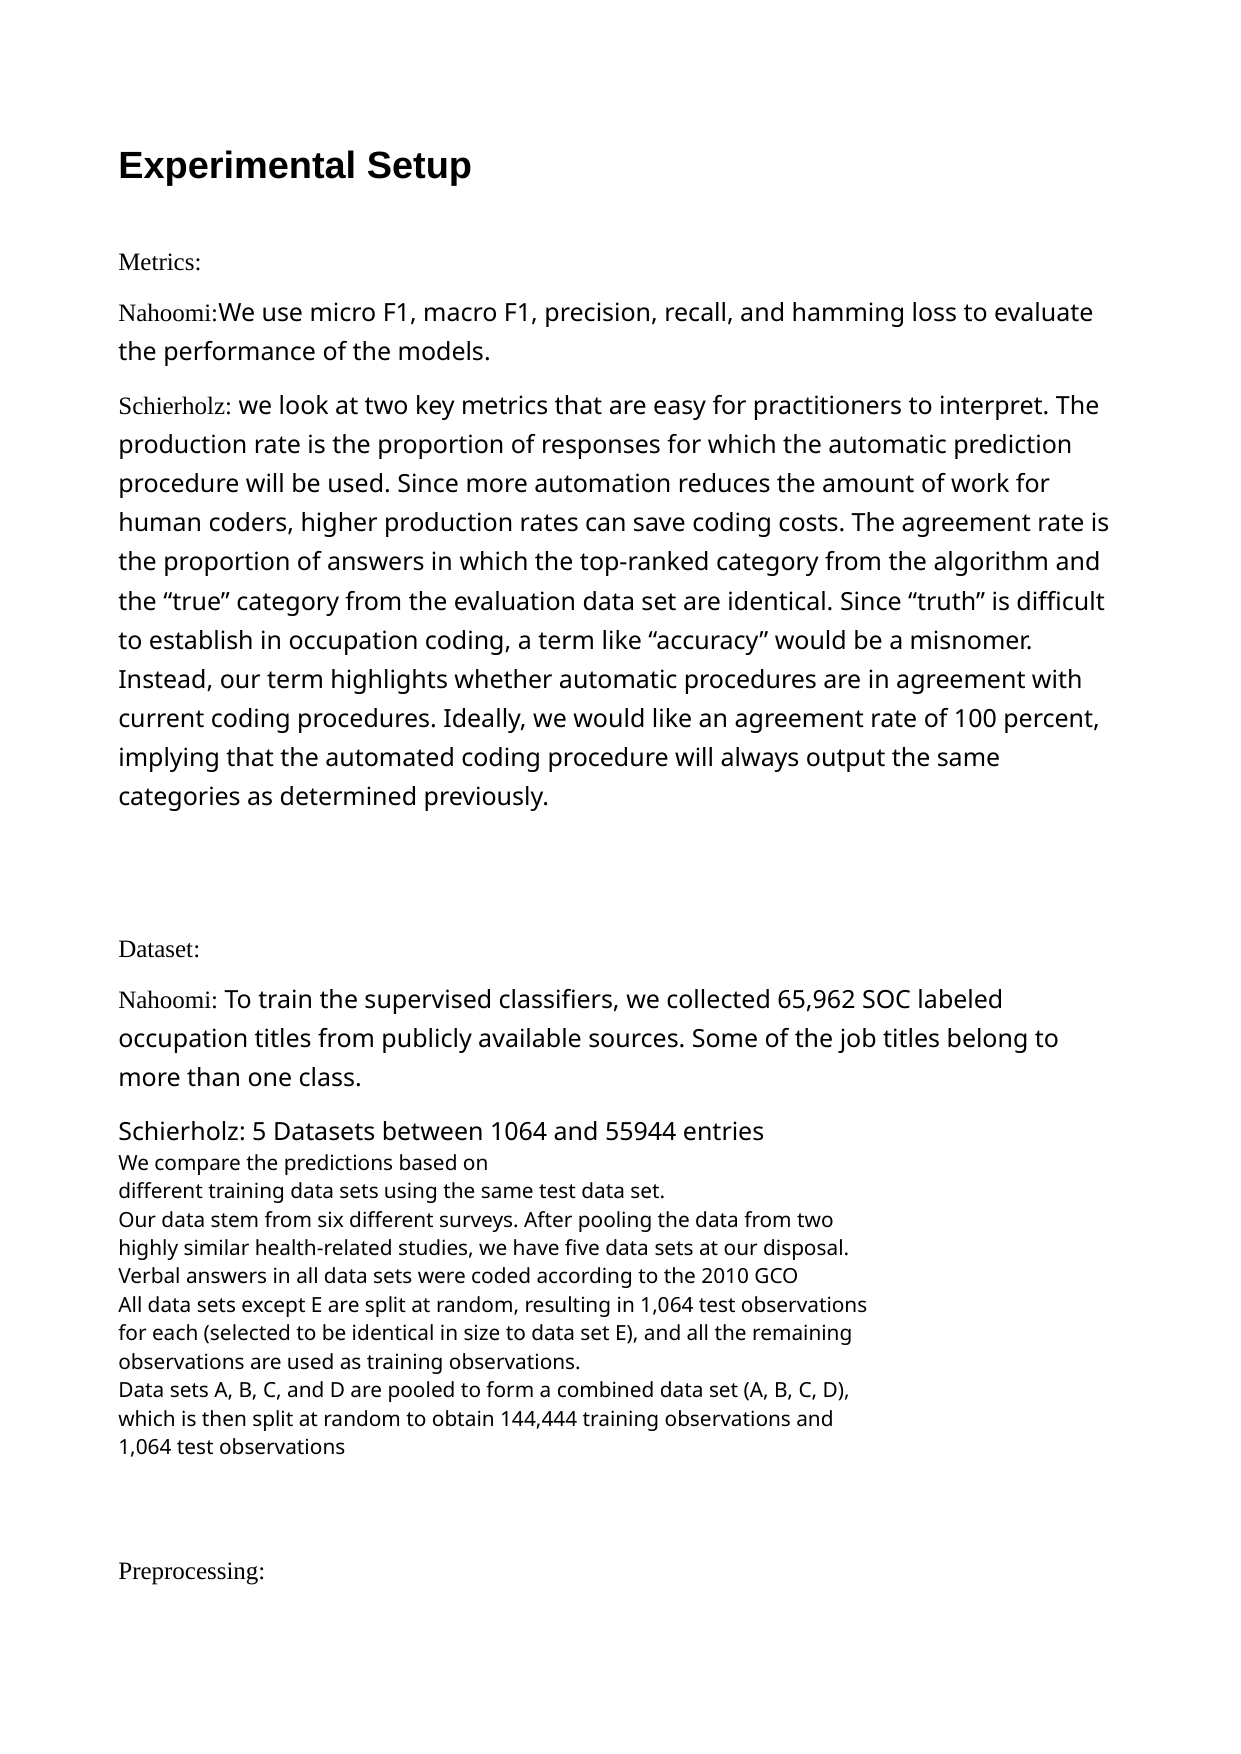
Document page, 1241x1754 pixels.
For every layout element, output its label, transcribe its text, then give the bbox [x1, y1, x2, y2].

text Our data stem from six different surveys. After pooling the data from two [118, 1205, 1122, 1233]
text for each (selected to be identical in size to data set E), and all the remaining [118, 1318, 1122, 1347]
text 1,064 test observations [118, 1432, 1122, 1461]
text All data sets except E are split at random, resulting in 1,064 test observations [118, 1290, 1122, 1318]
text Data sets A, B, C, and D are pooled to form a combined data set (A, B, C, D), [118, 1375, 1122, 1404]
text We compare the predictions based on [118, 1148, 1122, 1176]
text which is then split at random to obtain 144,444 training observations and [118, 1404, 1122, 1432]
text Dataset: [118, 934, 1122, 963]
text Preprocessing: [118, 1556, 1122, 1585]
subtitle Experimental Setup [118, 143, 1122, 187]
text highly similar health-related studies, we have five data sets at our disposal. [118, 1233, 1122, 1262]
text Schierholz: 5 Datasets between 1064 and 55944 entries [118, 1114, 1122, 1148]
text Nahoomi:We use micro F1, macro F1, precision, recall, and hamming loss to evaluate the performance of the models. [118, 294, 1122, 368]
text different training data sets using the same test data set. [118, 1176, 1122, 1205]
text Schierholz: we look at two key metrics that are easy for practitioners to interpret. The production rate is the proportion of responses for which the automatic prediction procedure will be used. Since more automation reduces the amount of work for human coders, higher production rates can save coding costs. The agreement rate is the proportion of answers in which the top-ranked category from the algorithm and the “true” category from the evaluation data set are identical. Since “truth” is difficult to establish in occupation coding, a term like “accuracy” would be a misnomer. Instead, our term highlights whether automatic procedures are in agreement with current coding procedures. Ideally, we would like an agreement rate of 100 percent, implying that the automated coding procedure will always output the same categories as determined previously. [118, 387, 1122, 813]
text observations are used as training observations. [118, 1347, 1122, 1375]
text Verbal answers in all data sets were coded according to the 2010 GCO [118, 1262, 1122, 1290]
text Nahoomi: To train the supervised classifiers, we collected 65,962 SOC labeled occupation titles from publicly available sources. Some of the job titles belong to more than one class. [118, 982, 1122, 1094]
text Metrics: [118, 247, 1122, 276]
